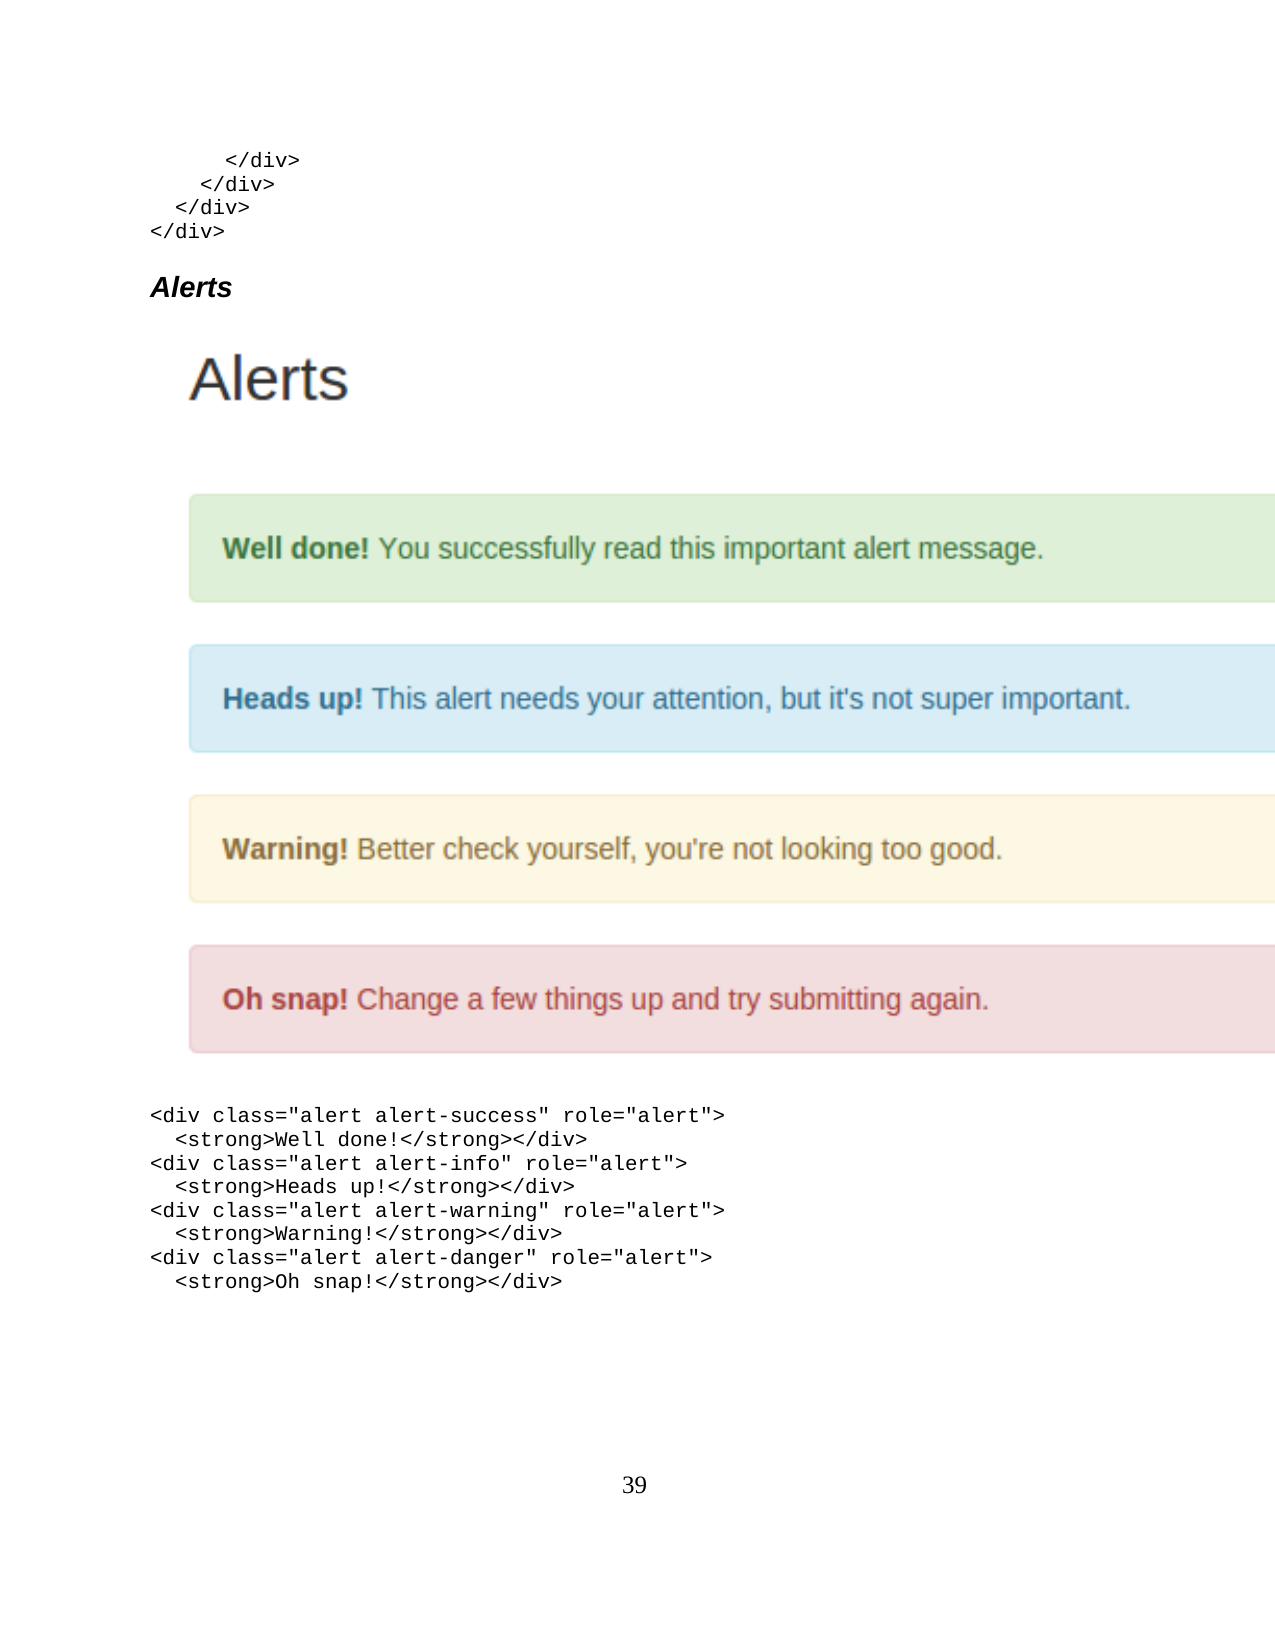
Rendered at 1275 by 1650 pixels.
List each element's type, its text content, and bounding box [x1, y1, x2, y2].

text </div> [150, 150, 1125, 174]
text </div> [150, 197, 1125, 221]
text <strong>Well done!</strong></div> [150, 1129, 1125, 1152]
text <div class="alert alert-info" role="alert"> [150, 1152, 1125, 1176]
text <div class="alert alert-danger" role="alert"> [150, 1247, 1125, 1271]
text <div class="alert alert-success" role="alert"> [150, 1106, 1125, 1129]
text </div> [150, 221, 1125, 244]
text <strong>Warning!</strong></div> [150, 1223, 1125, 1247]
subtitle Alerts [150, 269, 1125, 303]
text </div> [150, 174, 1125, 197]
text <strong>Oh snap!</strong></div> [150, 1271, 1125, 1294]
picture [150, 315, 1275, 1106]
text <div class="alert alert-warning" role="alert"> [150, 1200, 1125, 1223]
text <strong>Heads up!</strong></div> [150, 1176, 1125, 1200]
